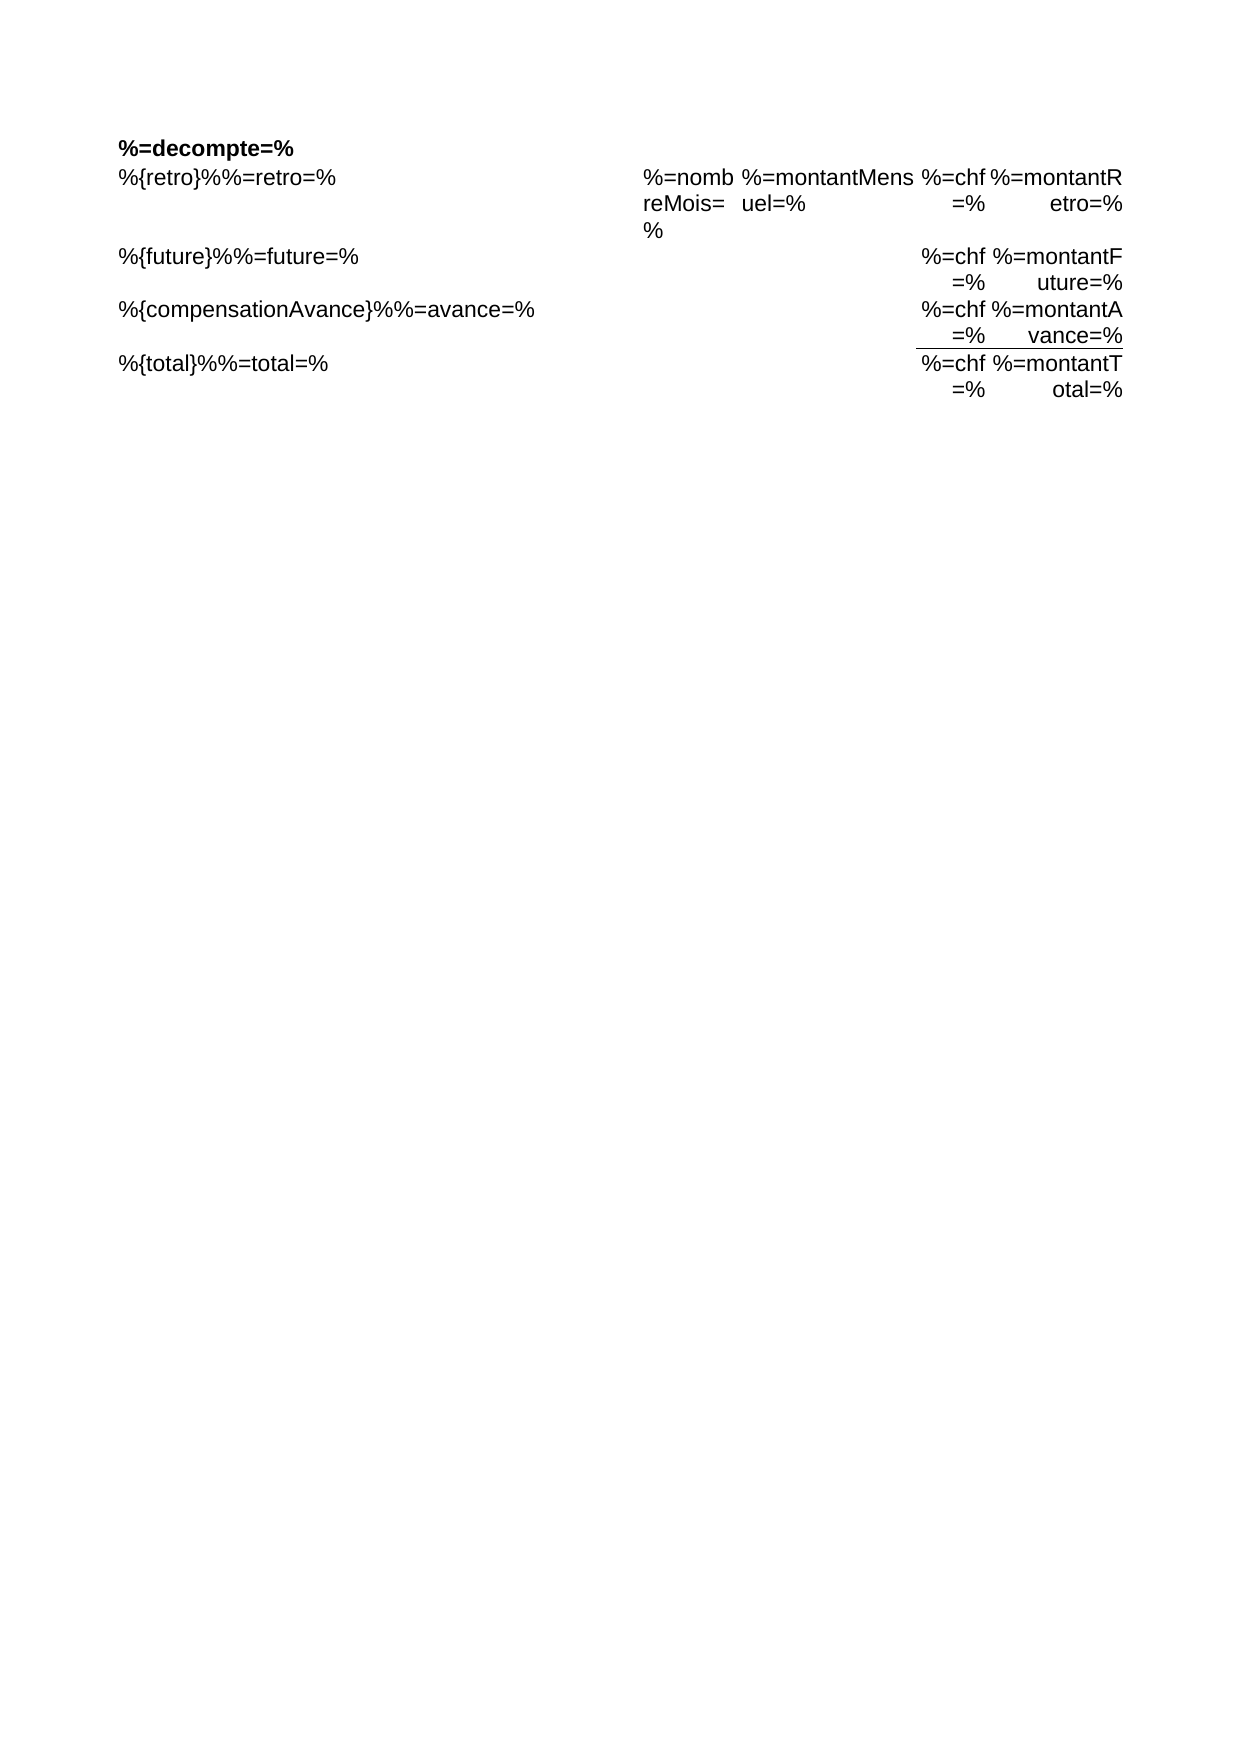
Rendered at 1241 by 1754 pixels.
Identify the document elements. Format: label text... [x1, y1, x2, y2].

table_cell [643, 350, 741, 402]
table_cell %{compensationAvance}%%=avance=% [118, 296, 643, 349]
table_cell %=nombreMois=% [643, 164, 741, 243]
table_header [741, 123, 916, 164]
table_cell %=montantAvance=% [985, 296, 1123, 348]
table_cell [741, 296, 916, 349]
table_header [916, 123, 985, 164]
table_cell %{retro}%%=retro=% [118, 164, 643, 243]
table_cell %=chf=% [916, 164, 985, 243]
table_cell %=montantRetro=% [985, 164, 1123, 243]
table_cell [741, 243, 916, 296]
table_cell %{future}%%=future=% [118, 243, 643, 296]
table_cell [741, 350, 916, 402]
table_cell %=montantTotal=% [985, 350, 1123, 402]
table_cell %=montantFuture=% [985, 243, 1123, 296]
table_cell %=chf=% [916, 243, 985, 296]
table_cell %=montantMensuel=% [741, 164, 916, 243]
table_cell %=chf=% [916, 296, 985, 348]
table_cell [643, 296, 741, 349]
table_header [985, 123, 1123, 164]
table_cell %=chf=% [916, 350, 985, 402]
table_header %=decompte=% [118, 123, 643, 164]
table_cell [643, 243, 741, 296]
table_cell %{total}%%=total=% [118, 350, 643, 402]
table_header [643, 123, 741, 164]
